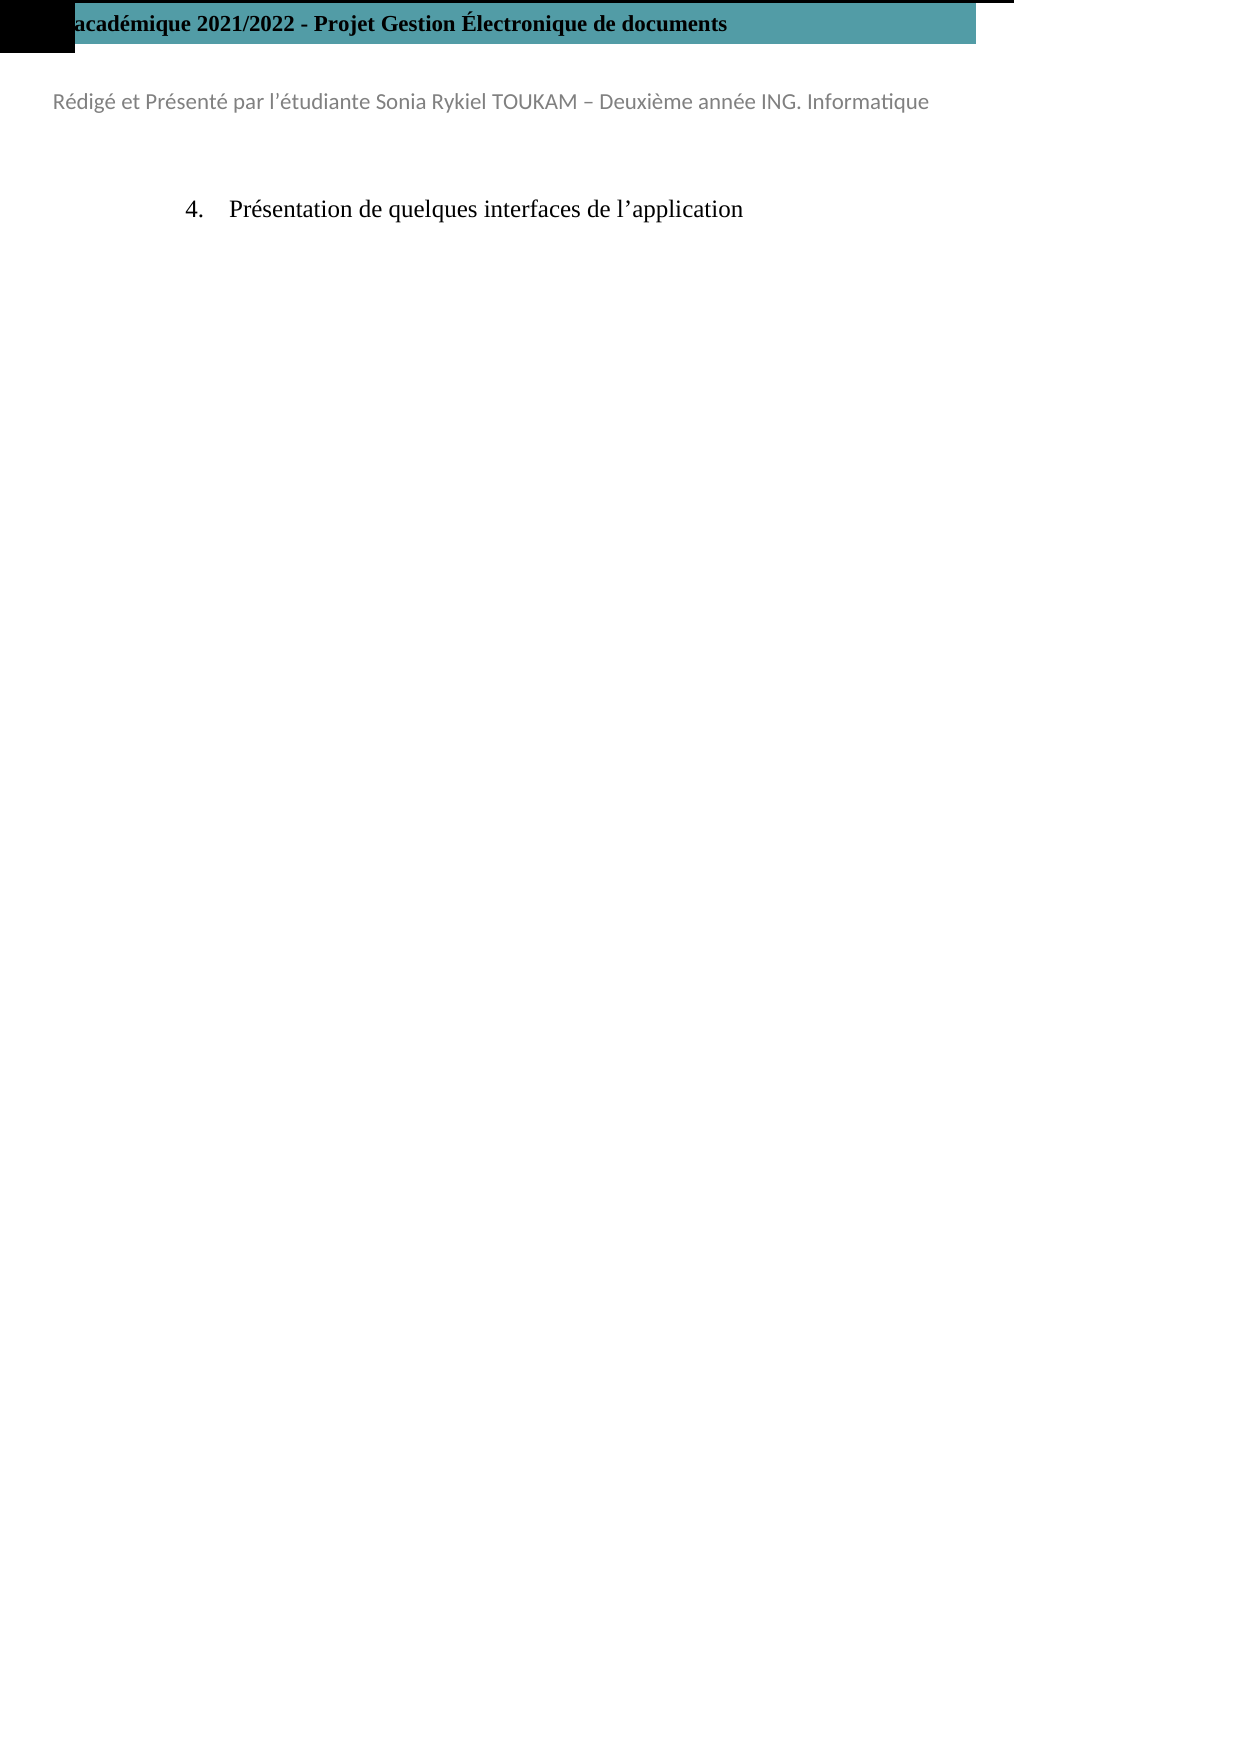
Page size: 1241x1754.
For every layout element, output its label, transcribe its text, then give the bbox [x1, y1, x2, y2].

list Présentation de quelques interfaces de l’application [185, 194, 1093, 223]
